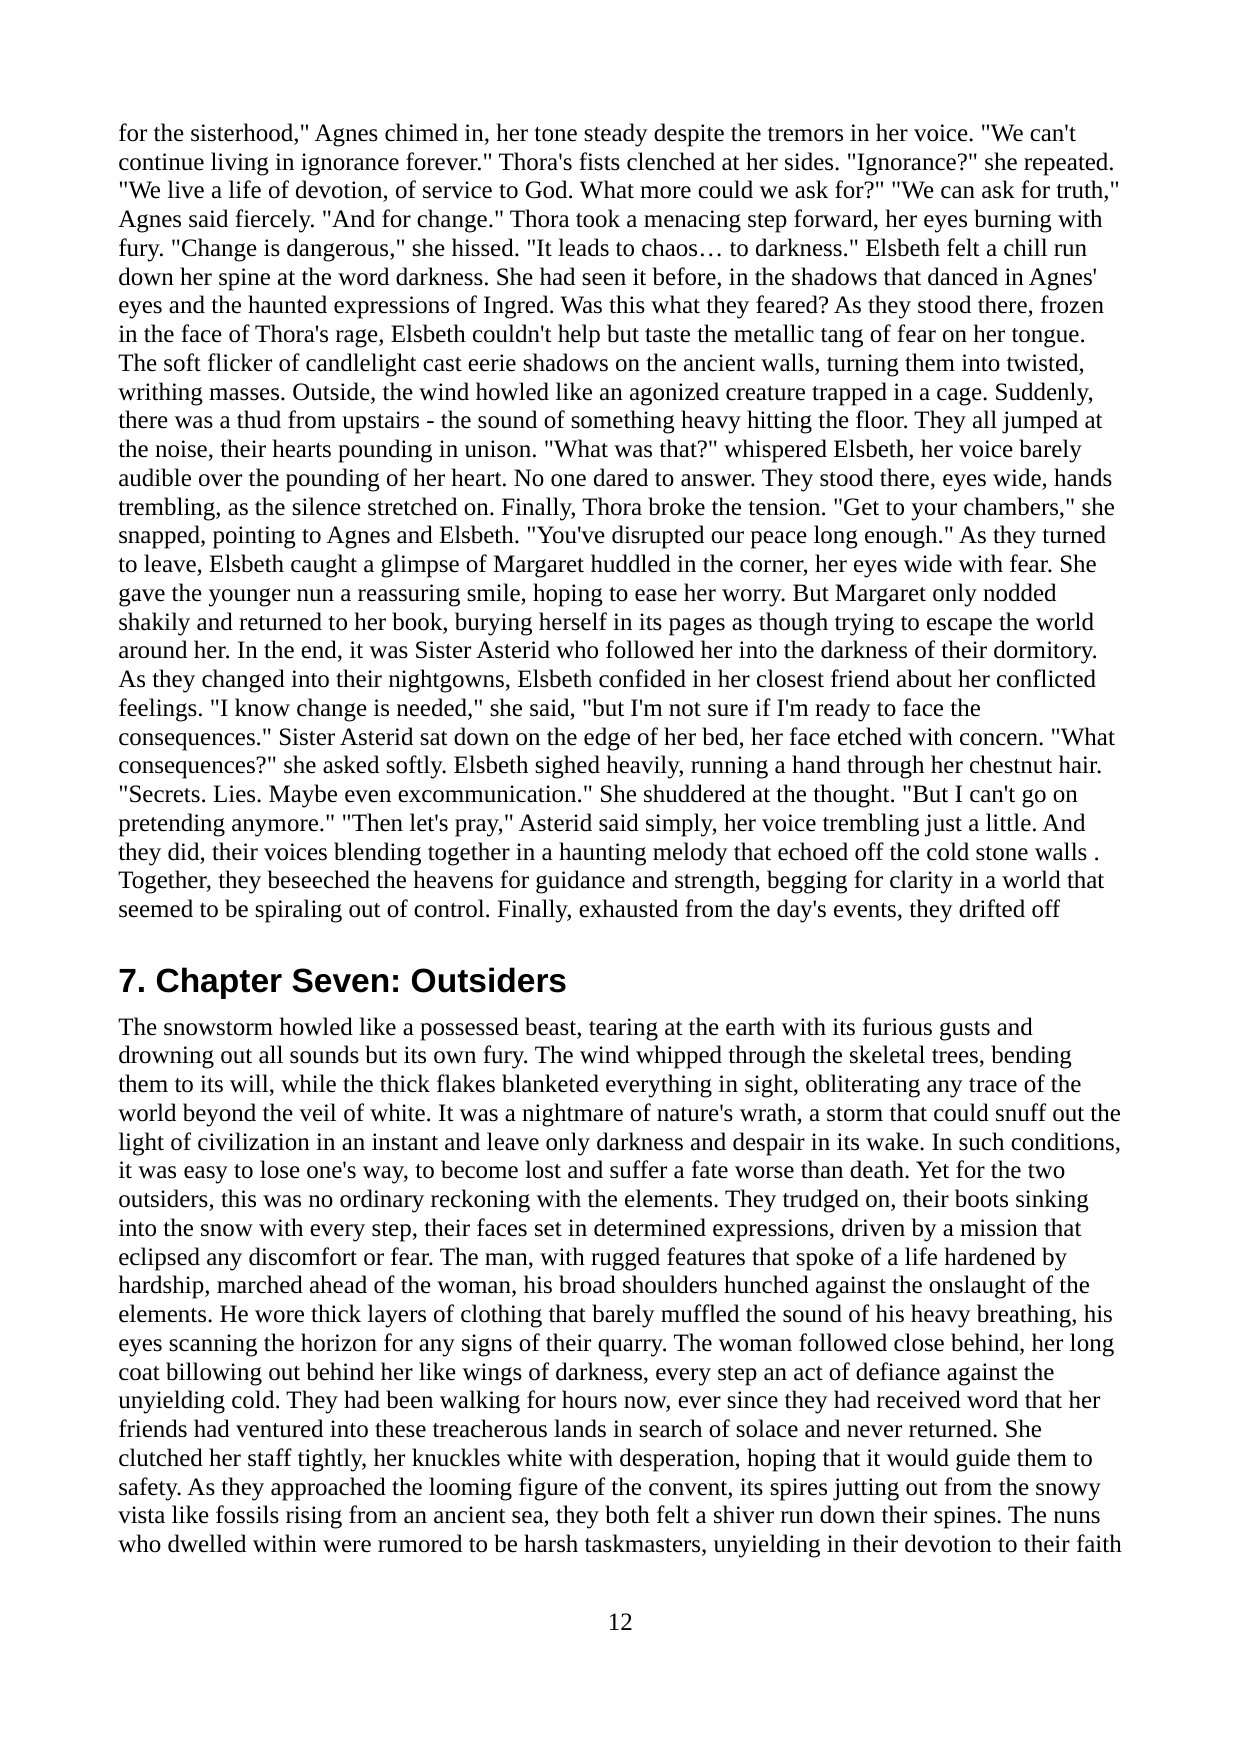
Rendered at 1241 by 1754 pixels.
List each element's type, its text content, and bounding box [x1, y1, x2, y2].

text for the sisterhood," Agnes chimed in, her tone steady despite the tremors in her voice. "We can't continue living in ignorance forever." Thora's fists clenched at her sides. "Ignorance?" she repeated. "We live a life of devotion, of service to God. What more could we ask for?" "We can ask for truth," Agnes said fiercely. "And for change." Thora took a menacing step forward, her eyes burning with fury. "Change is dangerous," she hissed. "It leads to chaos… to darkness." Elsbeth felt a chill run down her spine at the word darkness. She had seen it before, in the shadows that danced in Agnes' eyes and the haunted expressions of Ingred. Was this what they feared? As they stood there, frozen in the face of Thora's rage, Elsbeth couldn't help but taste the metallic tang of fear on her tongue. The soft flicker of candlelight cast eerie shadows on the ancient walls, turning them into twisted, writhing masses. Outside, the wind howled like an agonized creature trapped in a cage. Suddenly, there was a thud from upstairs - the sound of something heavy hitting the floor. They all jumped at the noise, their hearts pounding in unison. "What was that?" whispered Elsbeth, her voice barely audible over the pounding of her heart. No one dared to answer. They stood there, eyes wide, hands trembling, as the silence stretched on. Finally, Thora broke the tension. "Get to your chambers," she snapped, pointing to Agnes and Elsbeth. "You've disrupted our peace long enough." As they turned to leave, Elsbeth caught a glimpse of Margaret huddled in the corner, her eyes wide with fear. She gave the younger nun a reassuring smile, hoping to ease her worry. But Margaret only nodded shakily and returned to her book, burying herself in its pages as though trying to escape the world around her. In the end, it was Sister Asterid who followed her into the darkness of their dormitory. As they changed into their nightgowns, Elsbeth confided in her closest friend about her conflicted feelings. "I know change is needed," she said, "but I'm not sure if I'm ready to face the consequences." Sister Asterid sat down on the edge of her bed, her face etched with concern. "What consequences?" she asked softly. Elsbeth sighed heavily, running a hand through her chestnut hair. "Secrets. Lies. Maybe even excommunication." She shuddered at the thought. "But I can't go on pretending anymore." "Then let's pray," Asterid said simply, her voice trembling just a little. And they did, their voices blending together in a haunting melody that echoed off the cold stone walls . Together, they beseeched the heavens for guidance and strength, begging for clarity in a world that seemed to be spiraling out of control. Finally, exhausted from the day's events, they drifted off [118, 118, 1122, 923]
text The snowstorm howled like a possessed beast, tearing at the earth with its furious gusts and drowning out all sounds but its own fury. The wind whipped through the skeletal trees, bending them to its will, while the thick flakes blanketed everything in sight, obliterating any trace of the world beyond the veil of white. It was a nightmare of nature's wrath, a storm that could snuff out the light of civilization in an instant and leave only darkness and despair in its wake. In such conditions, it was easy to lose one's way, to become lost and suffer a fate worse than death. Yet for the two outsiders, this was no ordinary reckoning with the elements. They trudged on, their boots sinking into the snow with every step, their faces set in determined expressions, driven by a mission that eclipsed any discomfort or fear. The man, with rugged features that spoke of a life hardened by hardship, marched ahead of the woman, his broad shoulders hunched against the onslaught of the elements. He wore thick layers of clothing that barely muffled the sound of his heavy breathing, his eyes scanning the horizon for any signs of their quarry. The woman followed close behind, her long coat billowing out behind her like wings of darkness, every step an act of defiance against the unyielding cold. They had been walking for hours now, ever since they had received word that her friends had ventured into these treacherous lands in search of solace and never returned. She clutched her staff tightly, her knuckles white with desperation, hoping that it would guide them to safety. As they approached the looming figure of the convent, its spires jutting out from the snowy vista like fossils rising from an ancient sea, they both felt a shiver run down their spines. The nuns who dwelled within were rumored to be harsh taskmasters, unyielding in their devotion to their faith [118, 1012, 1122, 1558]
subtitle Chapter Seven: Outsiders [118, 961, 1122, 999]
